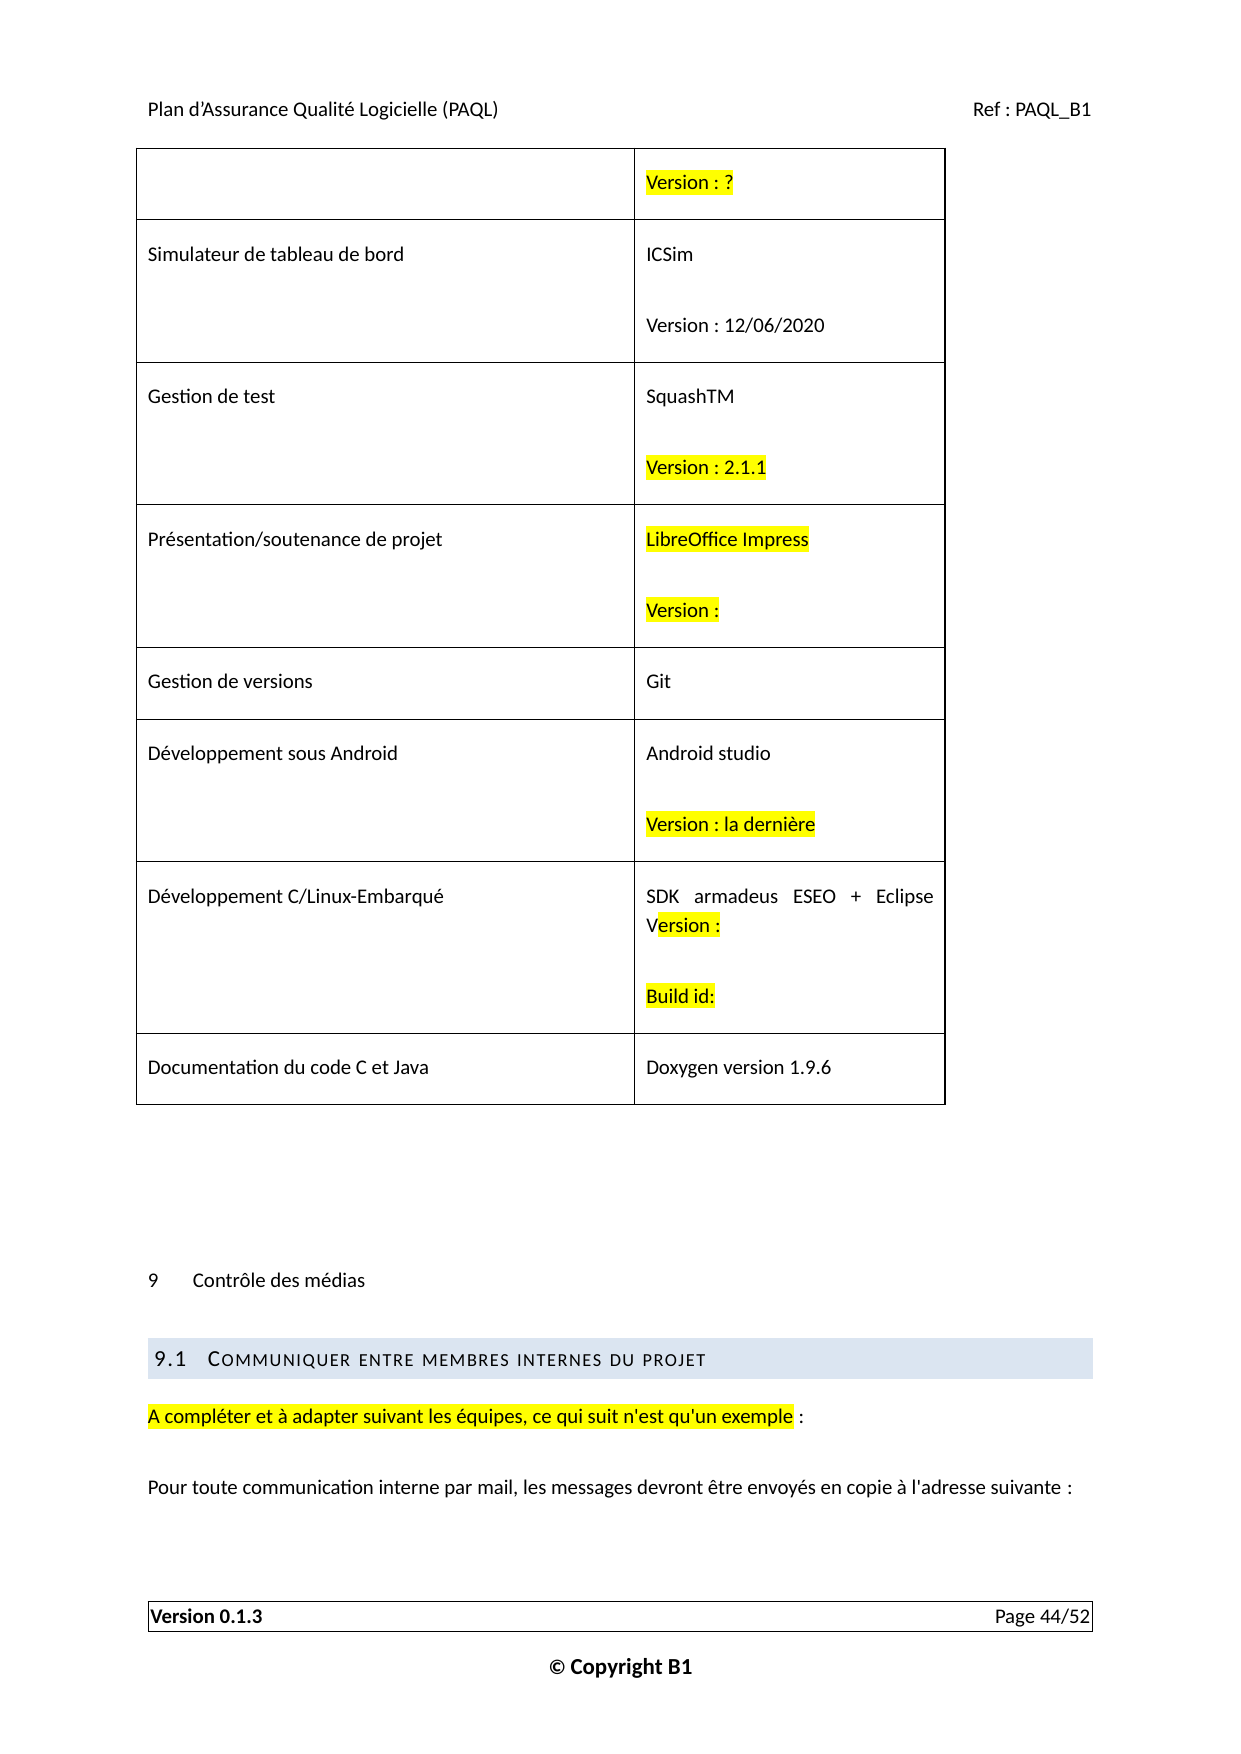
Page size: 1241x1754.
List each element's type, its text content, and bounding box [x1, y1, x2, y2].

table_cell Développement C/Linux-Embarqué [137, 862, 634, 1033]
table_cell Version : ? [635, 149, 944, 219]
table_cell LibreOffice Impress Version : [635, 505, 944, 647]
table_cell Gestion de test [137, 363, 634, 504]
table_cell Présentation/soutenance de projet [137, 505, 634, 647]
text A compléter et à adapter suivant les équipes, ce qui suit n'est qu'un exemple : [148, 1403, 1093, 1429]
table_cell Documentation du code C et Java [137, 1034, 634, 1104]
table_cell Simulateur de tableau de bord [137, 220, 634, 362]
table_cell Gestion de versions [137, 648, 634, 718]
table_cell [137, 149, 634, 219]
list Contrôle des médias [148, 1268, 1093, 1293]
list Communiquer entre membres internes du projet [154, 1345, 1086, 1372]
table_cell SquashTM Version : 2.1.1 [635, 363, 944, 504]
table_cell Développement sous Android [137, 720, 634, 861]
table_cell SDK armadeus ESEO + Eclipse Version : Build id: [635, 862, 944, 1033]
table_cell Android studio Version : la dernière [635, 720, 944, 861]
table_cell Git [635, 648, 944, 718]
text Pour toute communication interne par mail, les messages devront être envoyés en copie à l'adresse suivante : [148, 1474, 1093, 1499]
table_cell ICSim Version : 12/06/2020 [635, 220, 944, 362]
table_cell Doxygen version 1.9.6 [635, 1034, 944, 1104]
